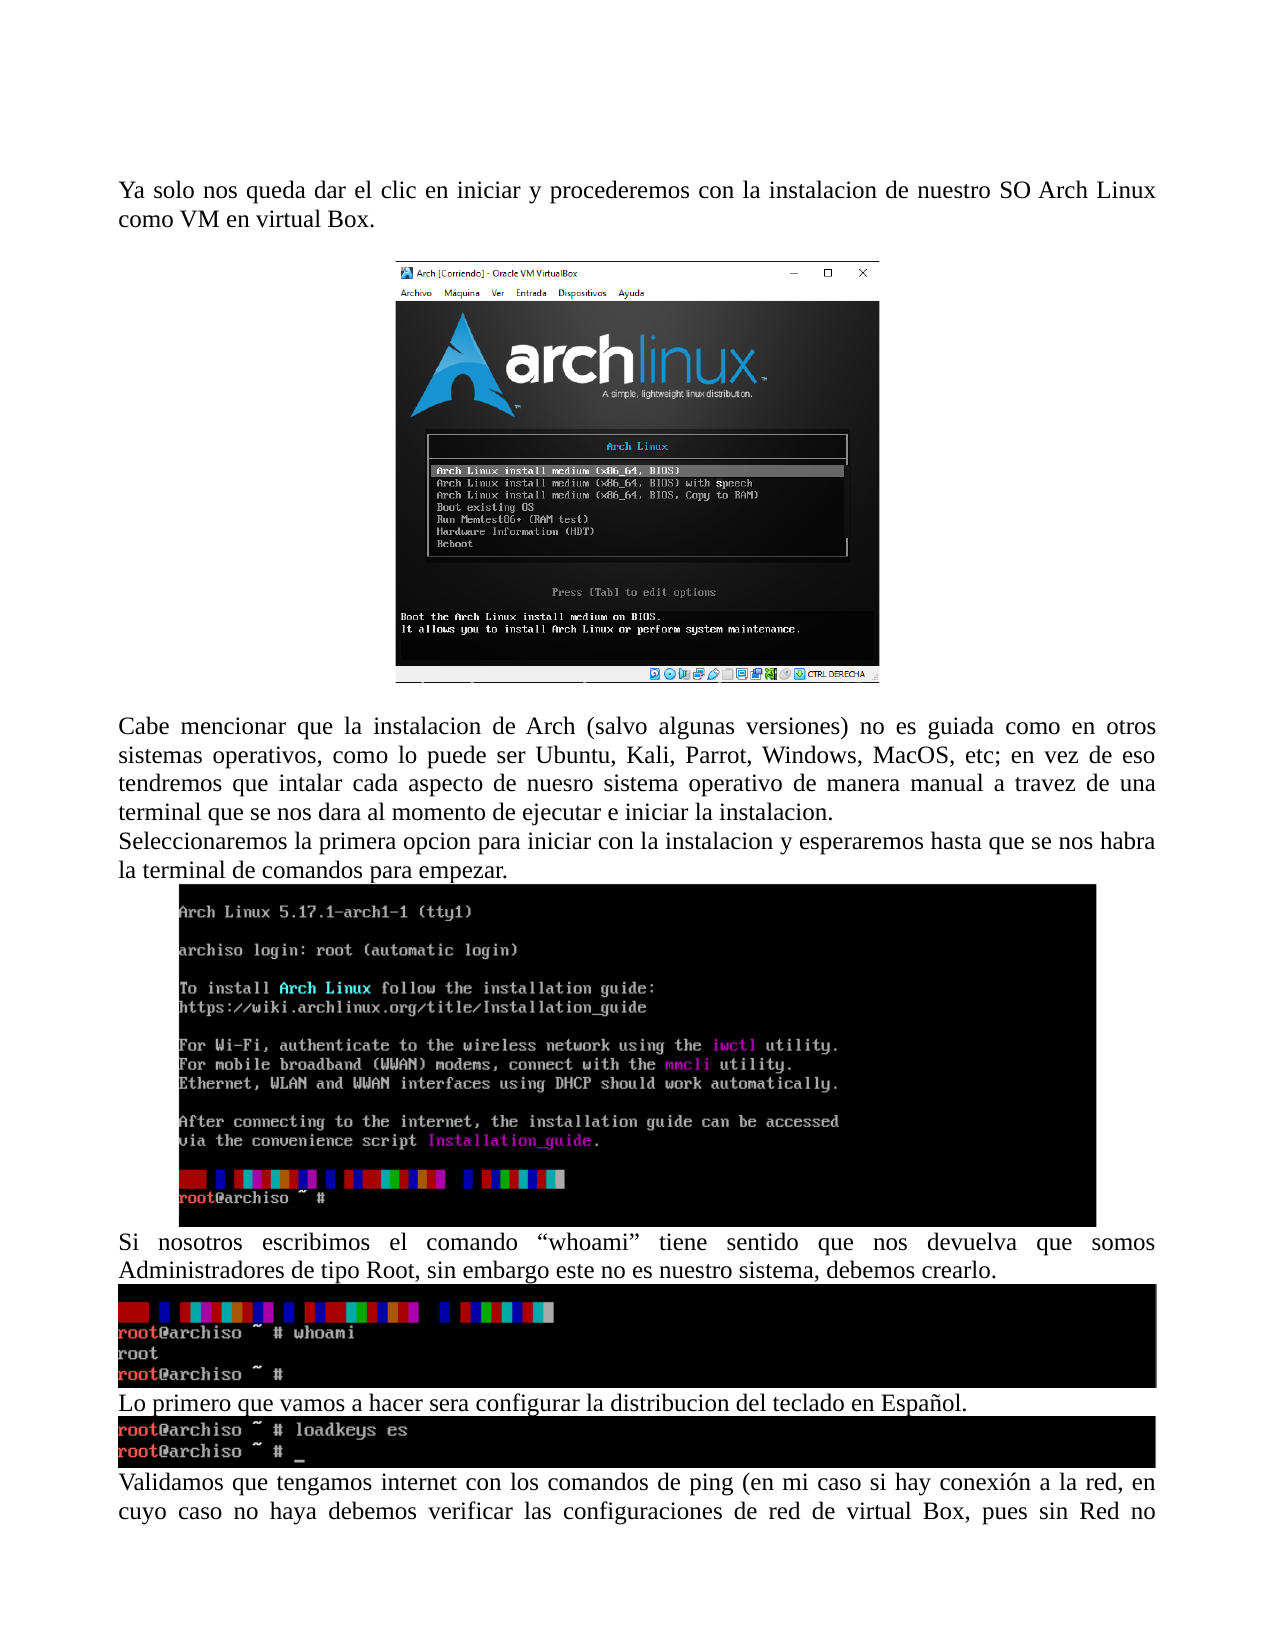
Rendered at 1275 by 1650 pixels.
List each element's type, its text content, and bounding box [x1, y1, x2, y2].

text Ya solo nos queda dar el clic en iniciar y procederemos con la instalacion de nuestro SO Arch Linux como VM en virtual Box. [118, 176, 1157, 233]
text Si nosotros escribimos el comando “whoami” tiene sentido que nos devuelva que somos Administradores de tipo Root, sin embargo este no es nuestro sistema, debemos crearlo. [118, 883, 1157, 1284]
text Seleccionaremos la primera opcion para iniciar con la instalacion y esperaremos hasta que se nos habra la terminal de comandos para empezar. [118, 826, 1157, 883]
text Lo primero que vamos a hacer sera configurar la distribucion del teclado en Español. [118, 1388, 1157, 1416]
text Cabe mencionar que la instalacion de Arch (salvo algunas versiones) no es guiada como en otros sistemas operativos, como lo puede ser Ubuntu, Kali, Parrot, Windows, MacOS, etc; en vez de eso tendremos que intalar cada aspecto de nuesro sistema operativo de manera manual a travez de una terminal que se nos dara al momento de ejecutar e iniciar la instalacion. [118, 711, 1157, 826]
text Validamos que tengamos internet con los comandos de ping (en mi caso si hay conexión a la red, en cuyo caso no haya debemos verificar las configuraciones de red de virtual Box, pues sin Red no [118, 1468, 1157, 1525]
